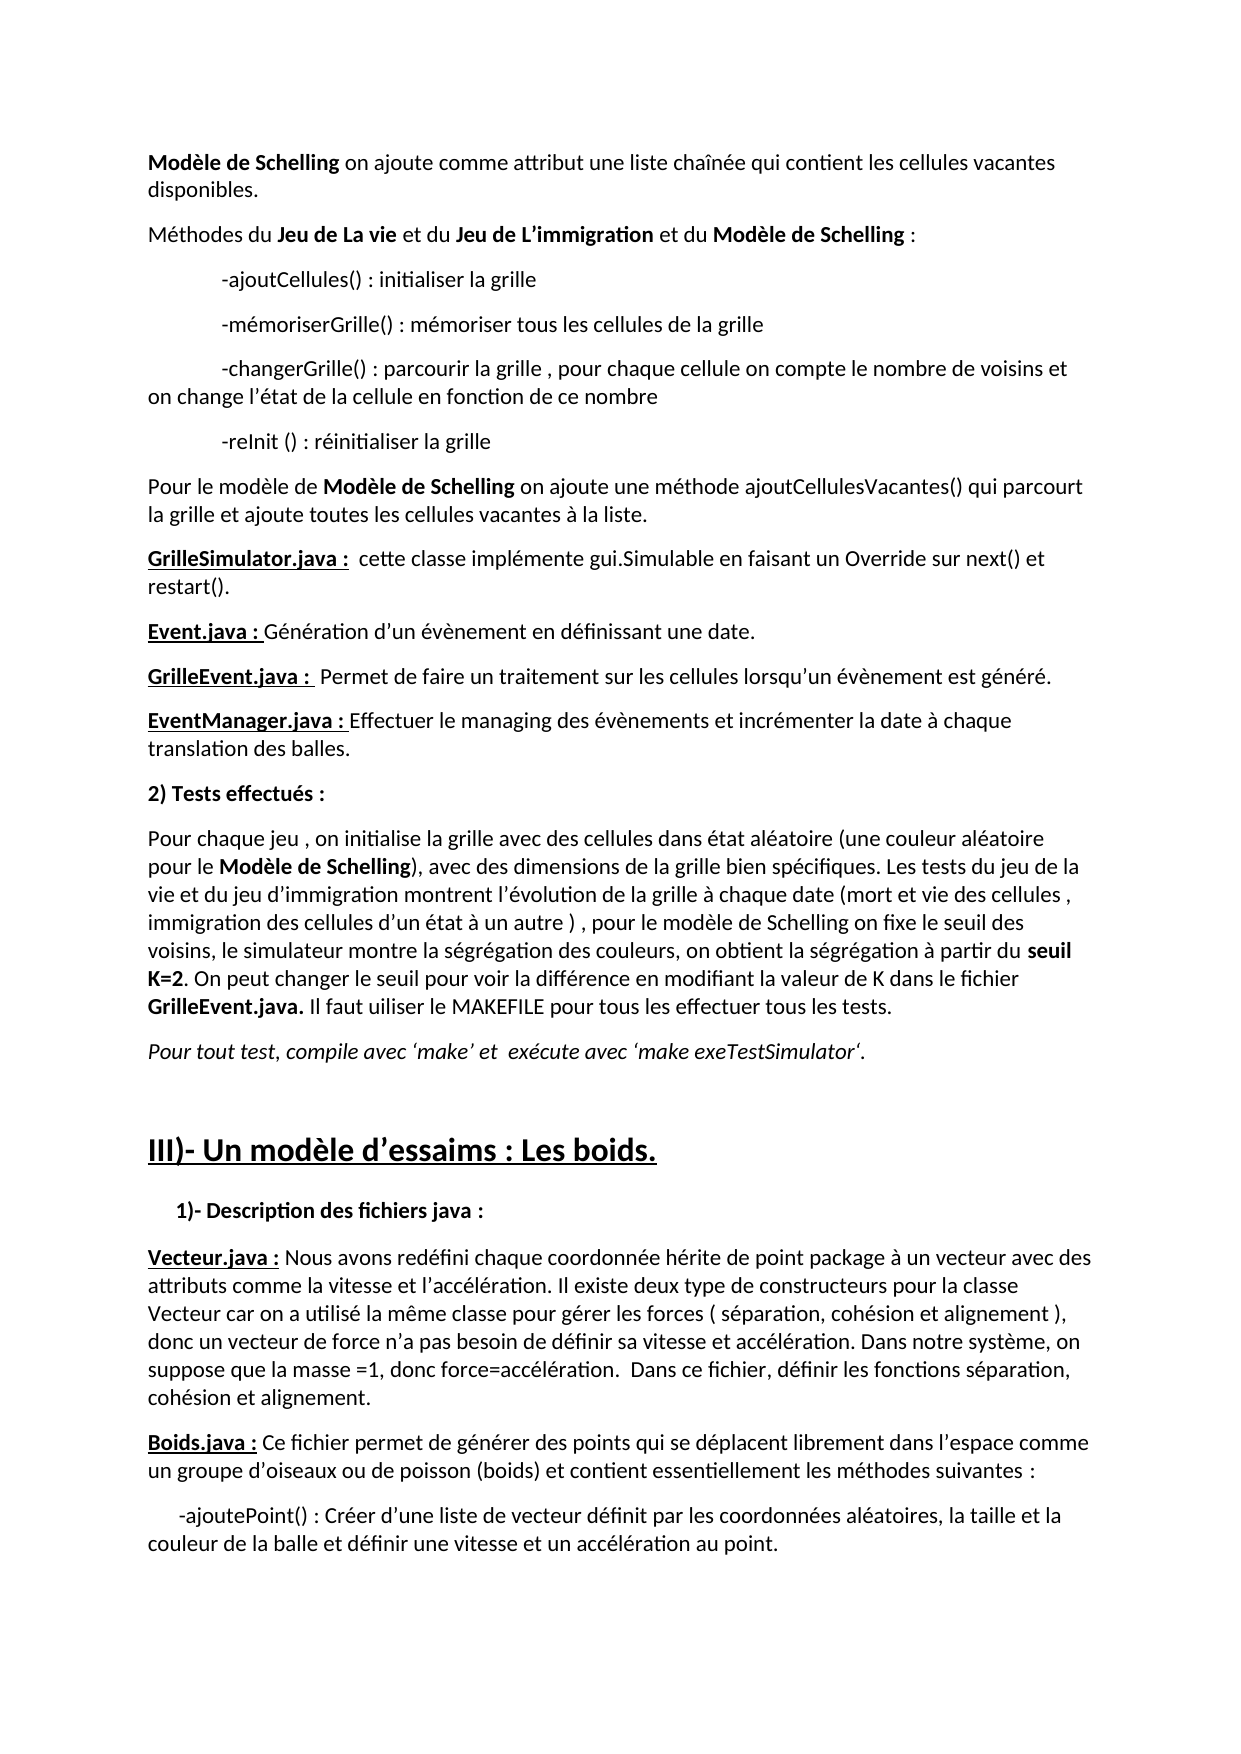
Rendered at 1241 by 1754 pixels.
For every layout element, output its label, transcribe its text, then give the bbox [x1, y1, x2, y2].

text GrilleEvent.java : Permet de faire un traitement sur les cellules lorsqu’un évènement est généré. [148, 662, 1093, 690]
text GrilleSimulator.java : cette classe implémente gui.Simulable en faisant un Override sur next() et restart(). [148, 544, 1093, 601]
text -ajoutCellules() : initialiser la grille [148, 265, 1093, 293]
text Modèle de Schelling on ajoute comme attribut une liste chaînée qui contient les cellules vacantes disponibles. [148, 148, 1093, 204]
text -ajoutePoint() : Créer d’une liste de vecteur définit par les coordonnées aléatoires, la taille et la couleur de la balle et définir une vitesse et un accélération au point. [148, 1501, 1093, 1557]
text -mémoriserGrille() : mémoriser tous les cellules de la grille [148, 310, 1093, 338]
text EventManager.java : Effectuer le managing des évènements et incrémenter la date à chaque translation des balles. [148, 707, 1093, 763]
text -changerGrille() : parcourir la grille , pour chaque cellule on compte le nombre de voisins et on change l’état de la cellule en fonction de ce nombre [148, 354, 1093, 410]
text 1)- Description des fichiers java : [148, 1186, 1093, 1227]
text Pour chaque jeu , on initialise la grille avec des cellules dans état aléatoire (une couleur aléatoire pour le Modèle de Schelling), avec des dimensions de la grille bien spécifiques. Les tests du jeu de la vie et du jeu d’immigration montrent l’évolution de la grille à chaque date (mort et vie des cellules , immigration des cellules d’un état à un autre ) , pour le modèle de Schelling on fixe le seuil des voisins, le simulateur montre la ségrégation des couleurs, on obtient la ségrégation à partir du seuil K=2. On peut changer le seuil pour voir la différence en modifiant la valeur de K dans le fichier GrilleEvent.java. Il faut uiliser le MAKEFILE pour tous les effectuer tous les tests. [148, 824, 1093, 1020]
text Pour tout test, compile avec ‘make’ et exécute avec ‘make exeTestSimulator‘. [148, 1037, 1093, 1065]
text Pour le modèle de Modèle de Schelling on ajoute une méthode ajoutCellulesVacantes() qui parcourt la grille et ajoute toutes les cellules vacantes à la liste. [148, 472, 1093, 528]
text 2) Tests effectués : [148, 779, 1093, 807]
text Méthodes du Jeu de La vie et du Jeu de L’immigration et du Modèle de Schelling : [148, 220, 1093, 248]
text III)- Un modèle d’essaims : Les boids. [148, 1129, 1093, 1169]
text Event.java : Génération d’un évènement en définissant une date. [148, 617, 1093, 645]
text Vecteur.java : Nous avons redéfini chaque coordonnée hérite de point package à un vecteur avec des attributs comme la vitesse et l’accélération. Il existe deux type de constructeurs pour la classe Vecteur car on a utilisé la même classe pour gérer les forces ( séparation, cohésion et alignement ), donc un vecteur de force n’a pas besoin de définir sa vitesse et accélération. Dans notre système, on suppose que la masse =1, donc force=accélération. Dans ce fichier, définir les fonctions séparation, cohésion et alignement. [148, 1243, 1093, 1412]
text Boids.java : Ce fichier permet de générer des points qui se déplacent librement dans l’espace comme un groupe d’oiseaux ou de poisson (boids) et contient essentiellement les méthodes suivantes : [148, 1428, 1093, 1484]
text -reInit () : réinitialiser la grille [148, 427, 1093, 455]
